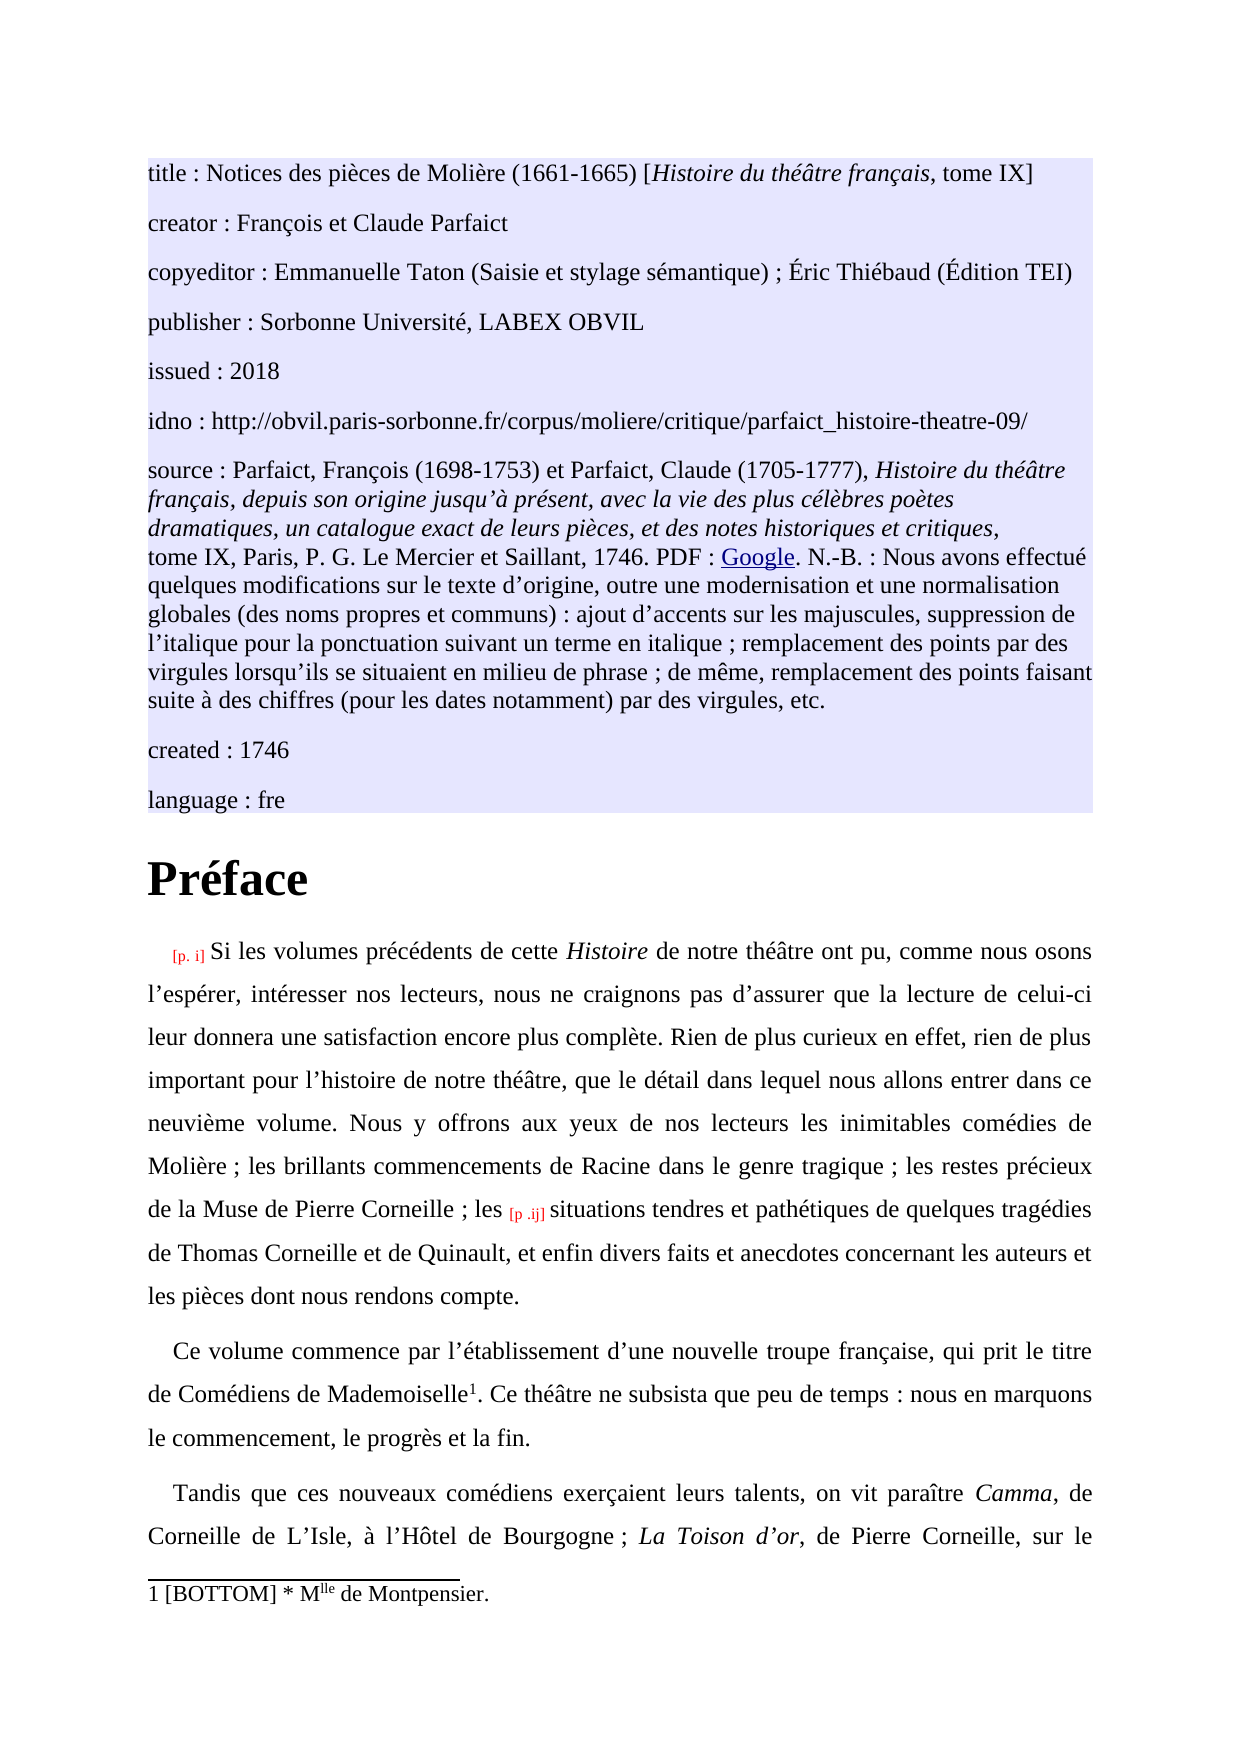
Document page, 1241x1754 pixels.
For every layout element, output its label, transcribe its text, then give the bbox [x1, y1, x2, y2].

text [BOTTOM] * Mlle de Montpensier. [148, 1580, 1093, 1606]
text creator : François et Claude Parfaict [148, 208, 1093, 236]
text idno : http://obvil.paris-sorbonne.fr/corpus/moliere/critique/parfaict_histoire-theatre-09/ [148, 406, 1093, 435]
text Ce volume commence par l’établissement d’une nouvelle troupe française, qui prit le titre de Comédiens de Mademoiselle. Ce théâtre ne subsista que peu de temps : nous en marquons le commencement, le progrès et la fin. [148, 1336, 1093, 1451]
text created : 1746 [148, 735, 1093, 764]
text [p. i] Si les volumes précédents de cette Histoire de notre théâtre ont pu, comme nous osons l’espérer, intéresser nos lecteurs, nous ne craignons pas d’assurer que la lecture de celui-ci leur donnera une satisfaction encore plus complète. Rien de plus curieux en effet, rien de plus important pour l’histoire de notre théâtre, que le détail dans lequel nous allons entrer dans ce neuvième volume. Nous y offrons aux yeux de nos lecteurs les inimitables comédies de Molière ; les brillants commencements de Racine dans le genre tragique ; les restes précieux de la Muse de Pierre Corneille ; les [p .ij] situations tendres et pathétiques de quelques tragédies de Thomas Corneille et de Quinault, et enfin divers faits et anecdotes concernant les auteurs et les pièces dont nous rendons compte. [148, 936, 1093, 1309]
text copyeditor : Emmanuelle Taton (Saisie et stylage sémantique) ; Éric Thiébaud (Édition TEI) [148, 257, 1093, 286]
text publisher : Sorbonne Université, LABEX OBVIL [148, 307, 1093, 336]
subtitle Préface [148, 849, 1093, 906]
text language : fre [148, 785, 1093, 813]
text title : Notices des pièces de Molière (1661-1665) [Histoire du théâtre français, tome IX] [148, 158, 1093, 187]
text source : Parfaict, François (1698-1753) et Parfaict, Claude (1705-1777), Histoire du théâtre français, depuis son origine jusqu’à présent, avec la vie des plus célèbres poètes dramatiques, un catalogue exact de leurs pièces, et des notes historiques et critiques, tome IX, Paris, P. G. Le Mercier et Saillant, 1746. PDF : Google. N.-B. : Nous avons effectué quelques modifications sur le texte d’origine, outre une modernisation et une normalisation globales (des noms propres et communs) : ajout d’accents sur les majuscules, suppression de l’italique pour la ponctuation suivant un terme en italique ; remplacement des points par des virgules lorsqu’ils se situaient en milieu de phrase ; de même, remplacement des points faisant suite à des chiffres (pour les dates notamment) par des virgules, etc. [148, 456, 1093, 714]
text issued : 2018 [148, 356, 1093, 385]
text Tandis que ces nouveaux comédiens exerçaient leurs talents, on vit paraître Camma, de Corneille de L’Isle, à l’Hôtel de Bourgogne ; La Toison d’or, de Pierre Corneille, sur le [148, 1478, 1093, 1550]
